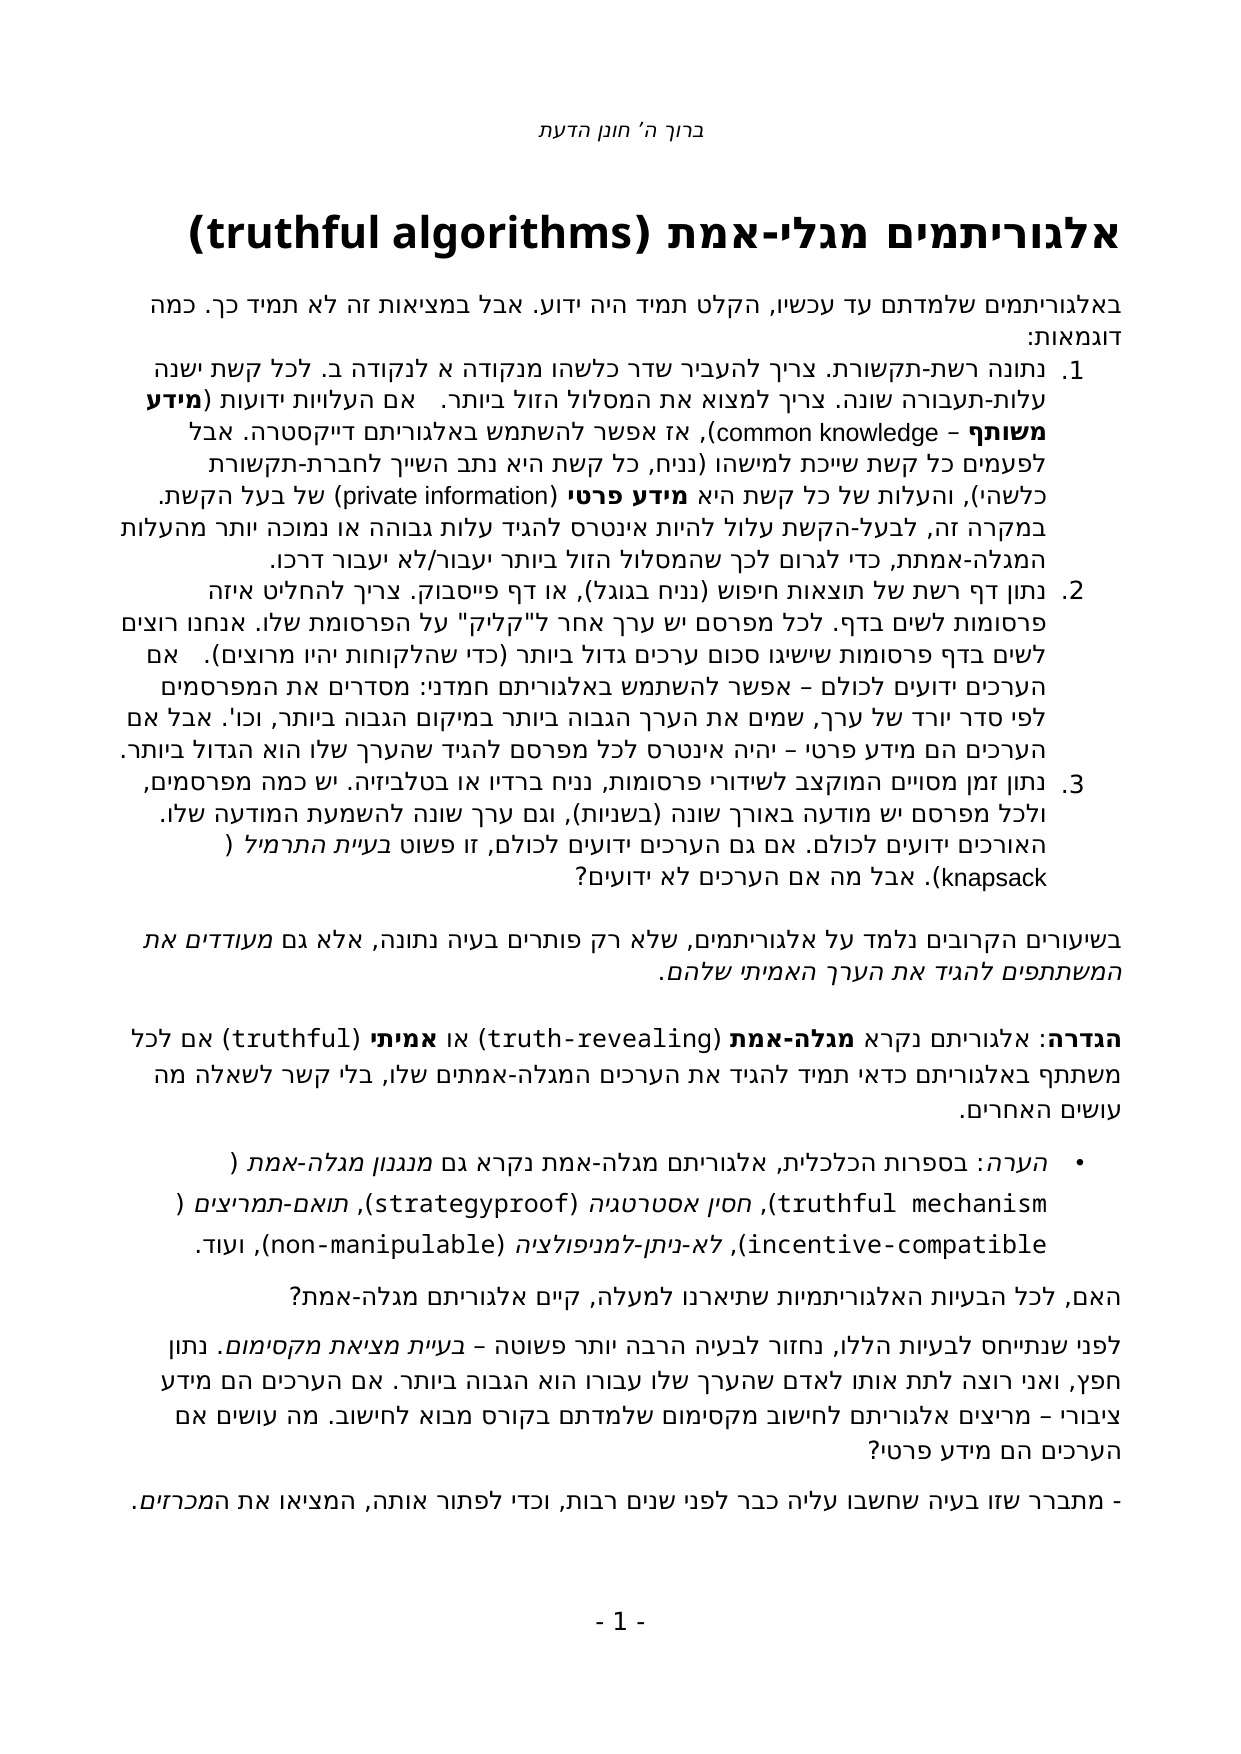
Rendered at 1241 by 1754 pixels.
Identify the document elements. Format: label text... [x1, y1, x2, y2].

text לפני שנתייחס לבעיות הללו, נחזור לבעיה הרבה יותר פשוטה – בעיית מציאת מקסימום. נתון חפץ, ואני רוצה לתת אותו לאדם שהערך שלו עבורו הוא הגבוה ביותר. אם הערכים הם מידע ציבורי – מריצים אלגוריתם לחישוב מקסימום שלמדתם בקורס מבוא לחישוב. מה עושים אם הערכים הם מידע פרטי? [118, 1332, 1122, 1466]
list נתון דף רשת של תוצאות חיפוש (נניח בגוגל), או דף פייסבוק. צריך להחליט איזה פרסומות לשים בדף. לכל מפרסם יש ערך אחר ל"קליק" על הפרסומת שלו. אנחנו רוצים לשים בדף פרסומות שישיגו סכום ערכים גדול ביותר (כדי שהלקוחות יהיו מרוצים). אם הערכים ידועים לכולם – אפשר להשתמש באלגוריתם חמדני: מסדרים את המפרסמים לפי סדר יורד של ערך, שמים את הערך הגבוה ביותר במיקום הגבוה ביותר, וכו'. אבל אם הערכים הם מידע פרטי – יהיה אינטרס לכל מפרסם להגיד שהערך שלו הוא הגדול ביותר. [118, 577, 1084, 767]
text - מתברר שזו בעיה שחשבו עליה כבר לפני שנים רבות, וכדי לפתור אותה, המציאו את המכרזים. [118, 1486, 1122, 1515]
text האם, לכל הבעיות האלגוריתמיות שתיארנו למעלה, קיים אלגוריתם מגלה-אמת? [118, 1282, 1122, 1311]
list נתונה רשת-תקשורת. צריך להעביר שדר כלשהו מנקודה א לנקודה ב. לכל קשת ישנה עלות-תעבורה שונה. צריך למצוא את המסלול הזול ביותר. אם העלויות ידועות (מידע משותף – common knowledge), אז אפשר להשתמש באלגוריתם דייקסטרה. אבל לפעמים כל קשת שייכת למישהו (נניח, כל קשת היא נתב השייך לחברת-תקשורת כלשהי), והעלות של כל קשת היא מידע פרטי (private information) של בעל הקשת. במקרה זה, לבעל-הקשת עלול להיות אינטרס להגיד עלות גבוהה או נמוכה יותר מהעלות המגלה-אמתת, כדי לגרום לכך שהמסלול הזול ביותר יעבור/לא יעבור דרכו. [118, 354, 1084, 577]
list הערה: בספרות הכלכלית, אלגוריתם מגלה-אמת נקרא גם מנגנון מגלה-אמת (truthful mechanism), חסין אסטרטגיה (strategyproof), תואם-תמריצים (incentive-compatible), לא-ניתן-למניפולציה (non-manipulable), ועוד. [118, 1145, 1084, 1261]
text הגדרה: אלגוריתם נקרא מגלה-אמת (truth-revealing) או אמיתי (truthful) אם לכל משתתף באלגוריתם כדאי תמיד להגיד את הערכים המגלה-אמתים שלו, בלי קשר לשאלה מה עושים האחרים. [118, 1020, 1122, 1124]
text באלגוריתמים שלמדתם עד עכשיו, הקלט תמיד היה ידוע. אבל במציאות זה לא תמיד כך. כמה דוגמאות: [118, 290, 1122, 354]
subtitle אלגוריתמים מגלי-אמת (truthful algorithms) [118, 201, 1122, 261]
list נתון זמן מסויים המוקצב לשידורי פרסומות, נניח ברדיו או בטלביזיה. יש כמה מפרסמים, ולכל מפרסם יש מודעה באורך שונה (בשניות), וגם ערך שונה להשמעת המודעה שלו. האורכים ידועים לכולם. אם גם הערכים ידועים לכולם, זו פשוט בעיית התרמיל (knapsack). אבל מה אם הערכים לא ידועים? [118, 767, 1084, 894]
text בשיעורים הקרובים נלמד על אלגוריתמים, שלא רק פותרים בעיה נתונה, אלא גם מעודדים את המשתתפים להגיד את הערך האמיתי שלהם. [118, 926, 1122, 989]
